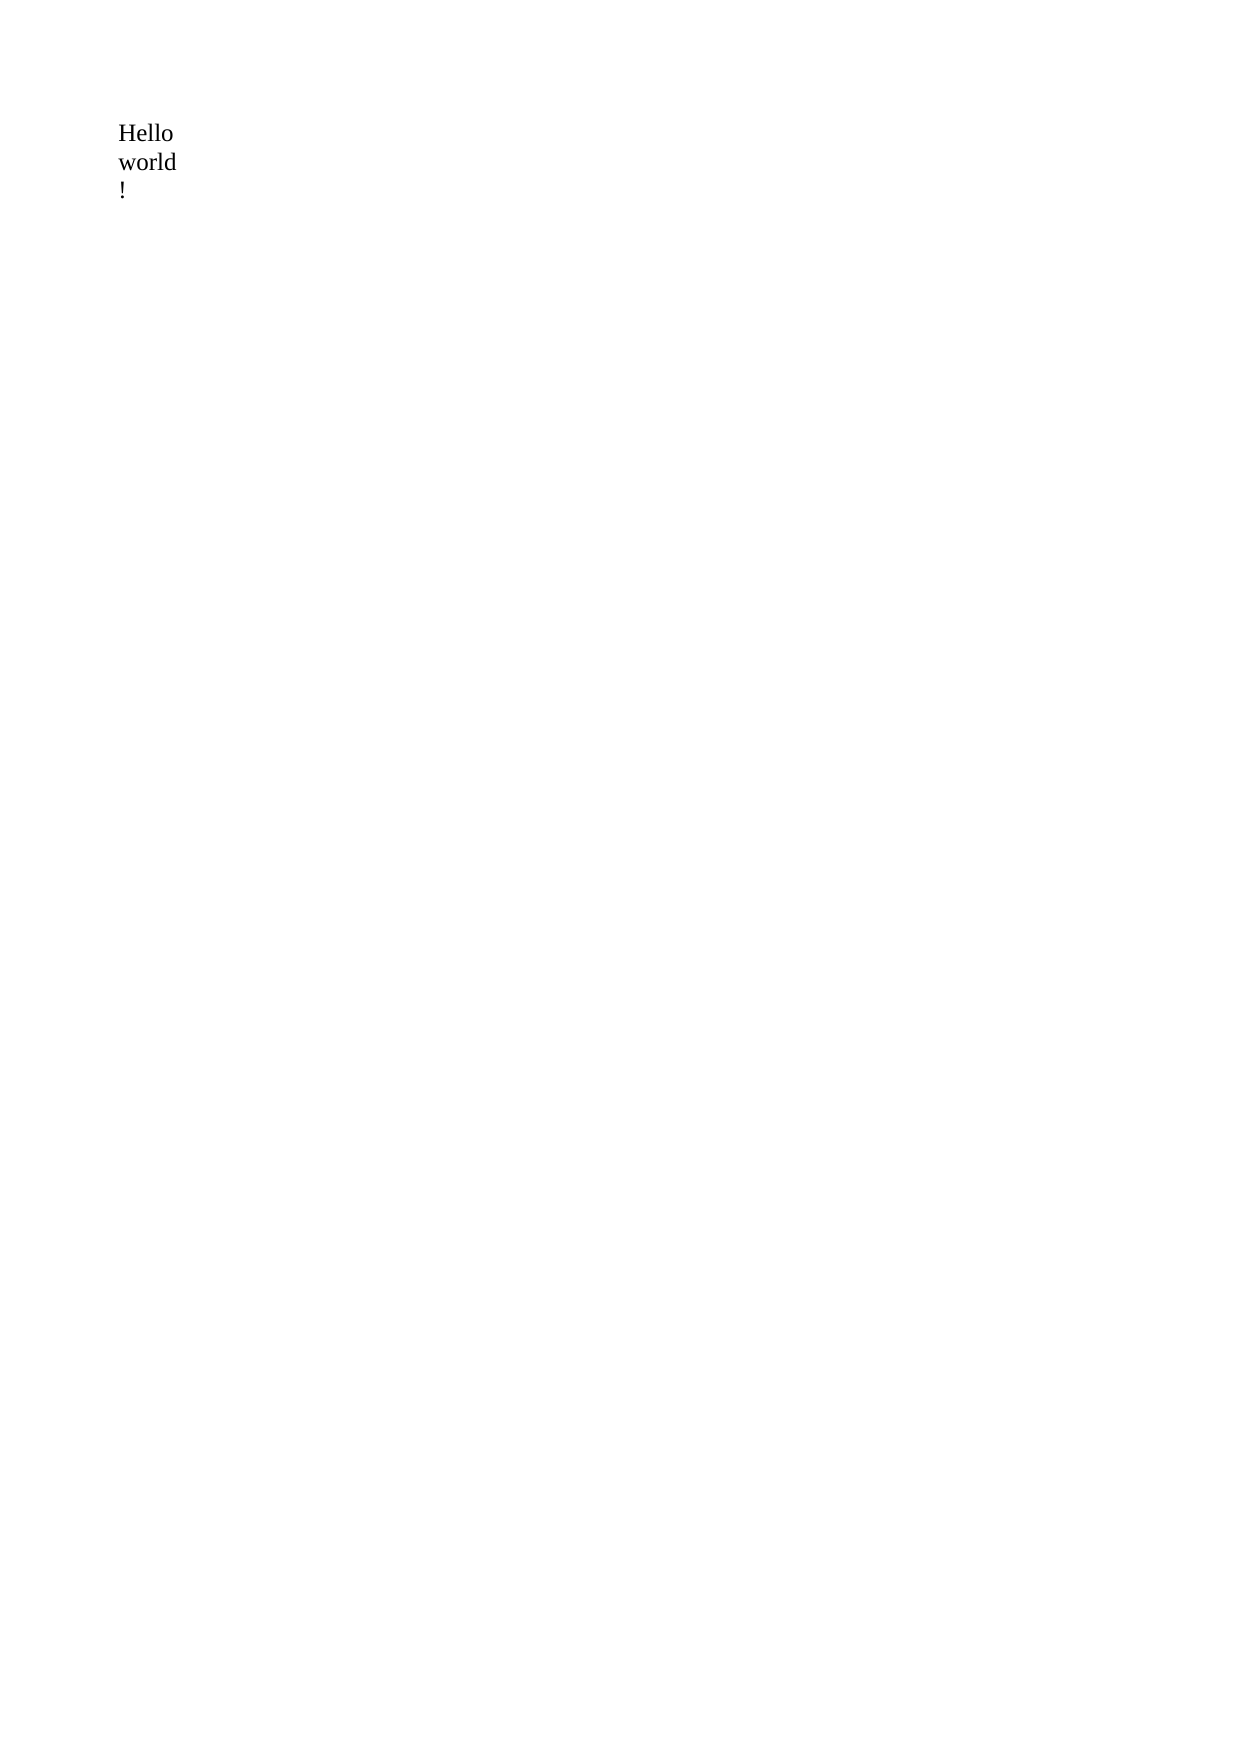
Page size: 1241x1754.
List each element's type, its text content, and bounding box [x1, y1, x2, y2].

text Hello [118, 118, 1122, 147]
text ! [118, 176, 1122, 204]
text world [118, 147, 1122, 176]
